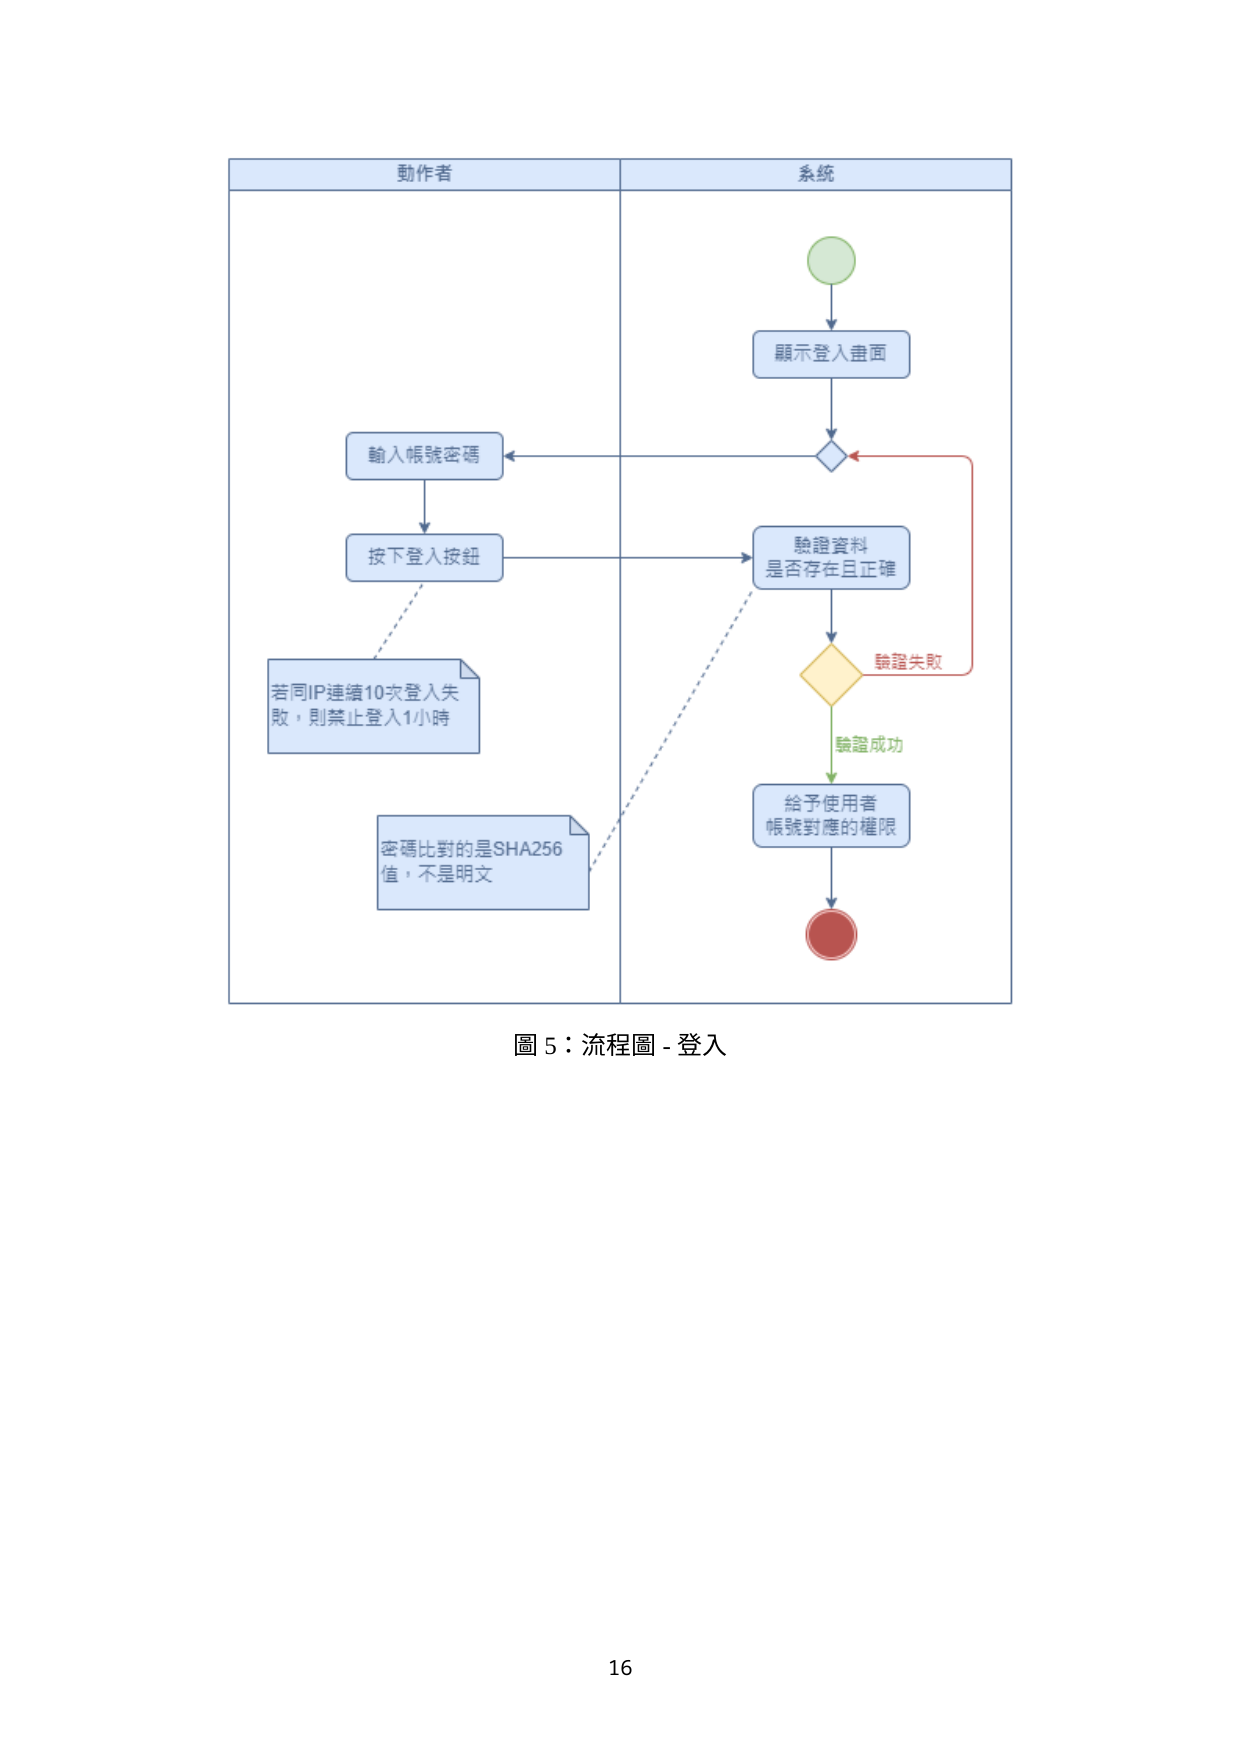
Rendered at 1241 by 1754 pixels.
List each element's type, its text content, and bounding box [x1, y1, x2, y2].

picture [216, 146, 1024, 1017]
text 圖 5：流程圖 - 登入 [216, 1017, 1024, 1062]
